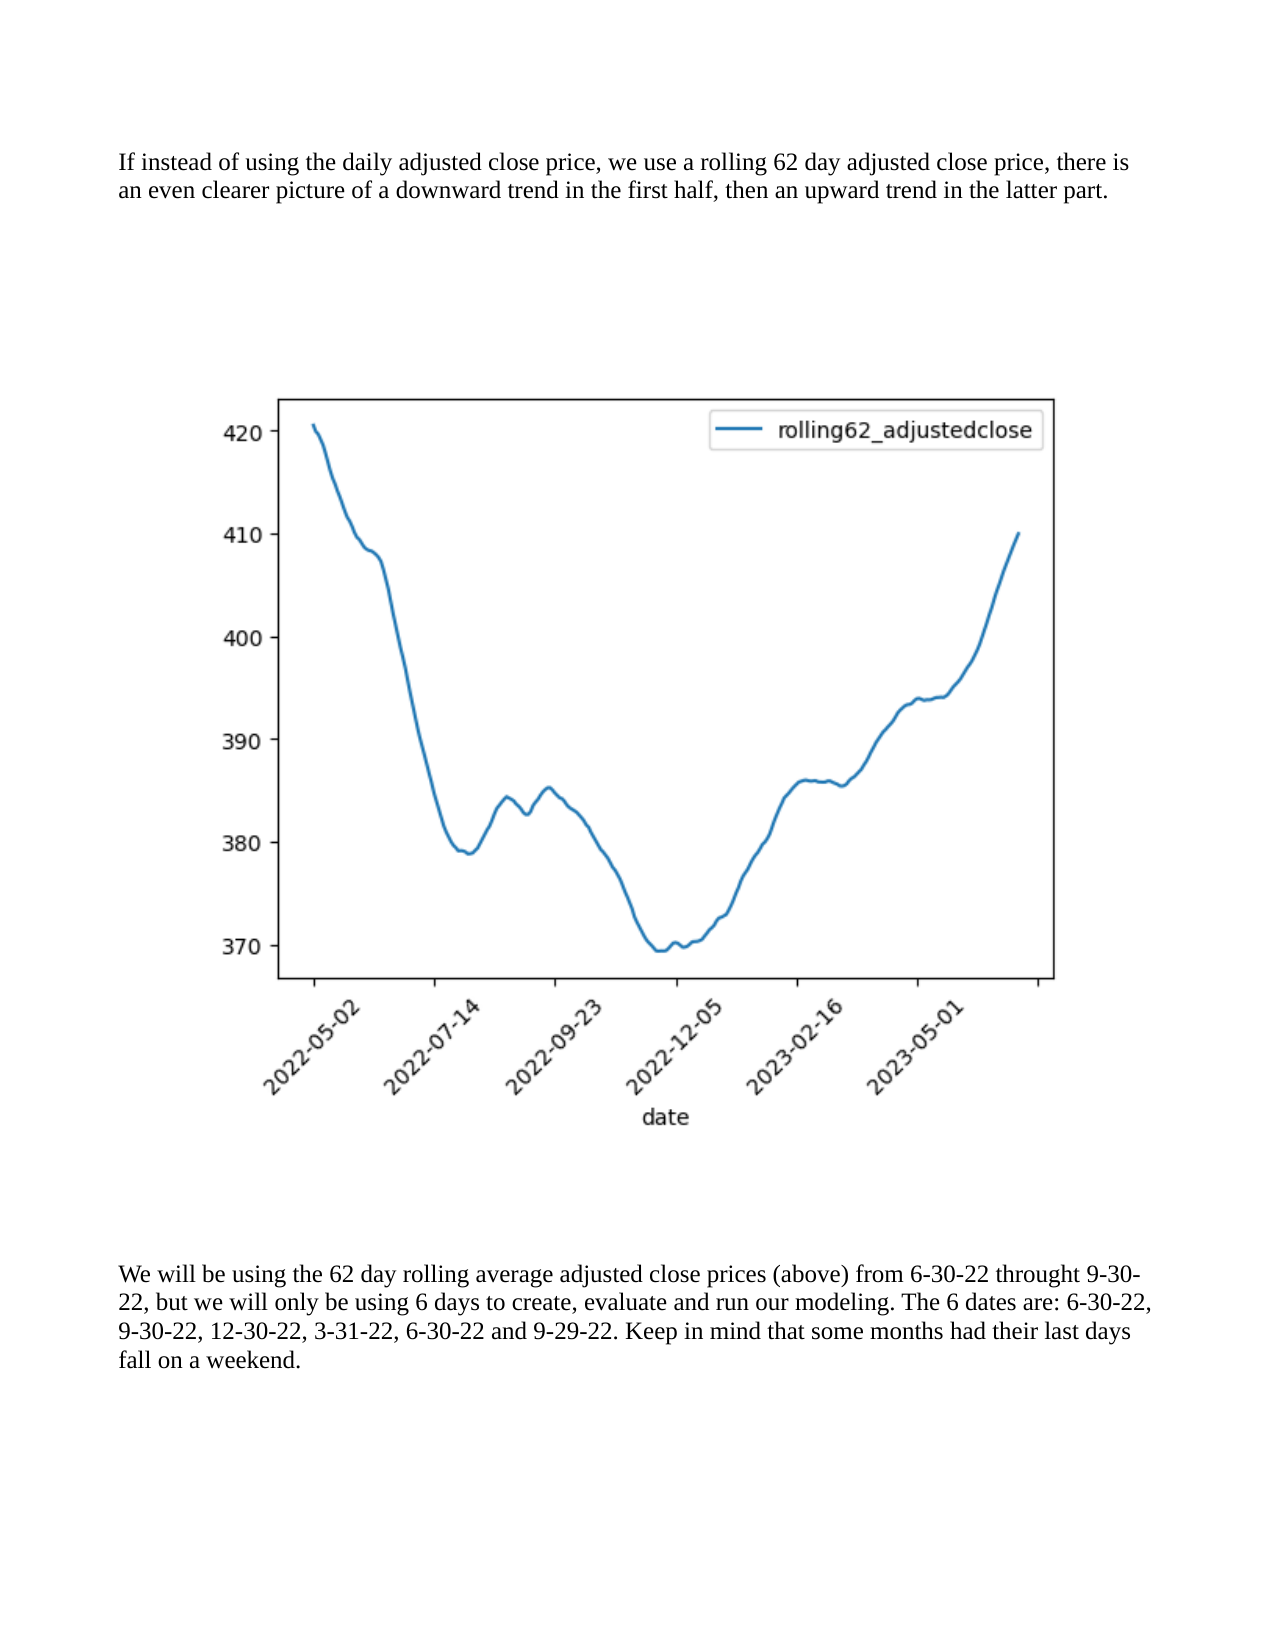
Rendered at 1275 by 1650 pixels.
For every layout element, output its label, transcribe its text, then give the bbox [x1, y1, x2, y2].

text If instead of using the daily adjusted close price, we use a rolling 62 day adjusted close price, there is an even clearer picture of a downward trend in the first half, then an upward trend in the latter part. [118, 147, 1157, 204]
picture [206, 386, 1069, 1144]
text We will be using the 62 day rolling average adjusted close prices (above) from 6-30-22 throught 9-30-22, but we will only be using 6 days to create, evaluate and run our modeling. The 6 dates are: 6-30-22, 9-30-22, 12-30-22, 3-31-22, 6-30-22 and 9-29-22. Keep in mind that some months had their last days fall on a weekend. [118, 1259, 1157, 1374]
